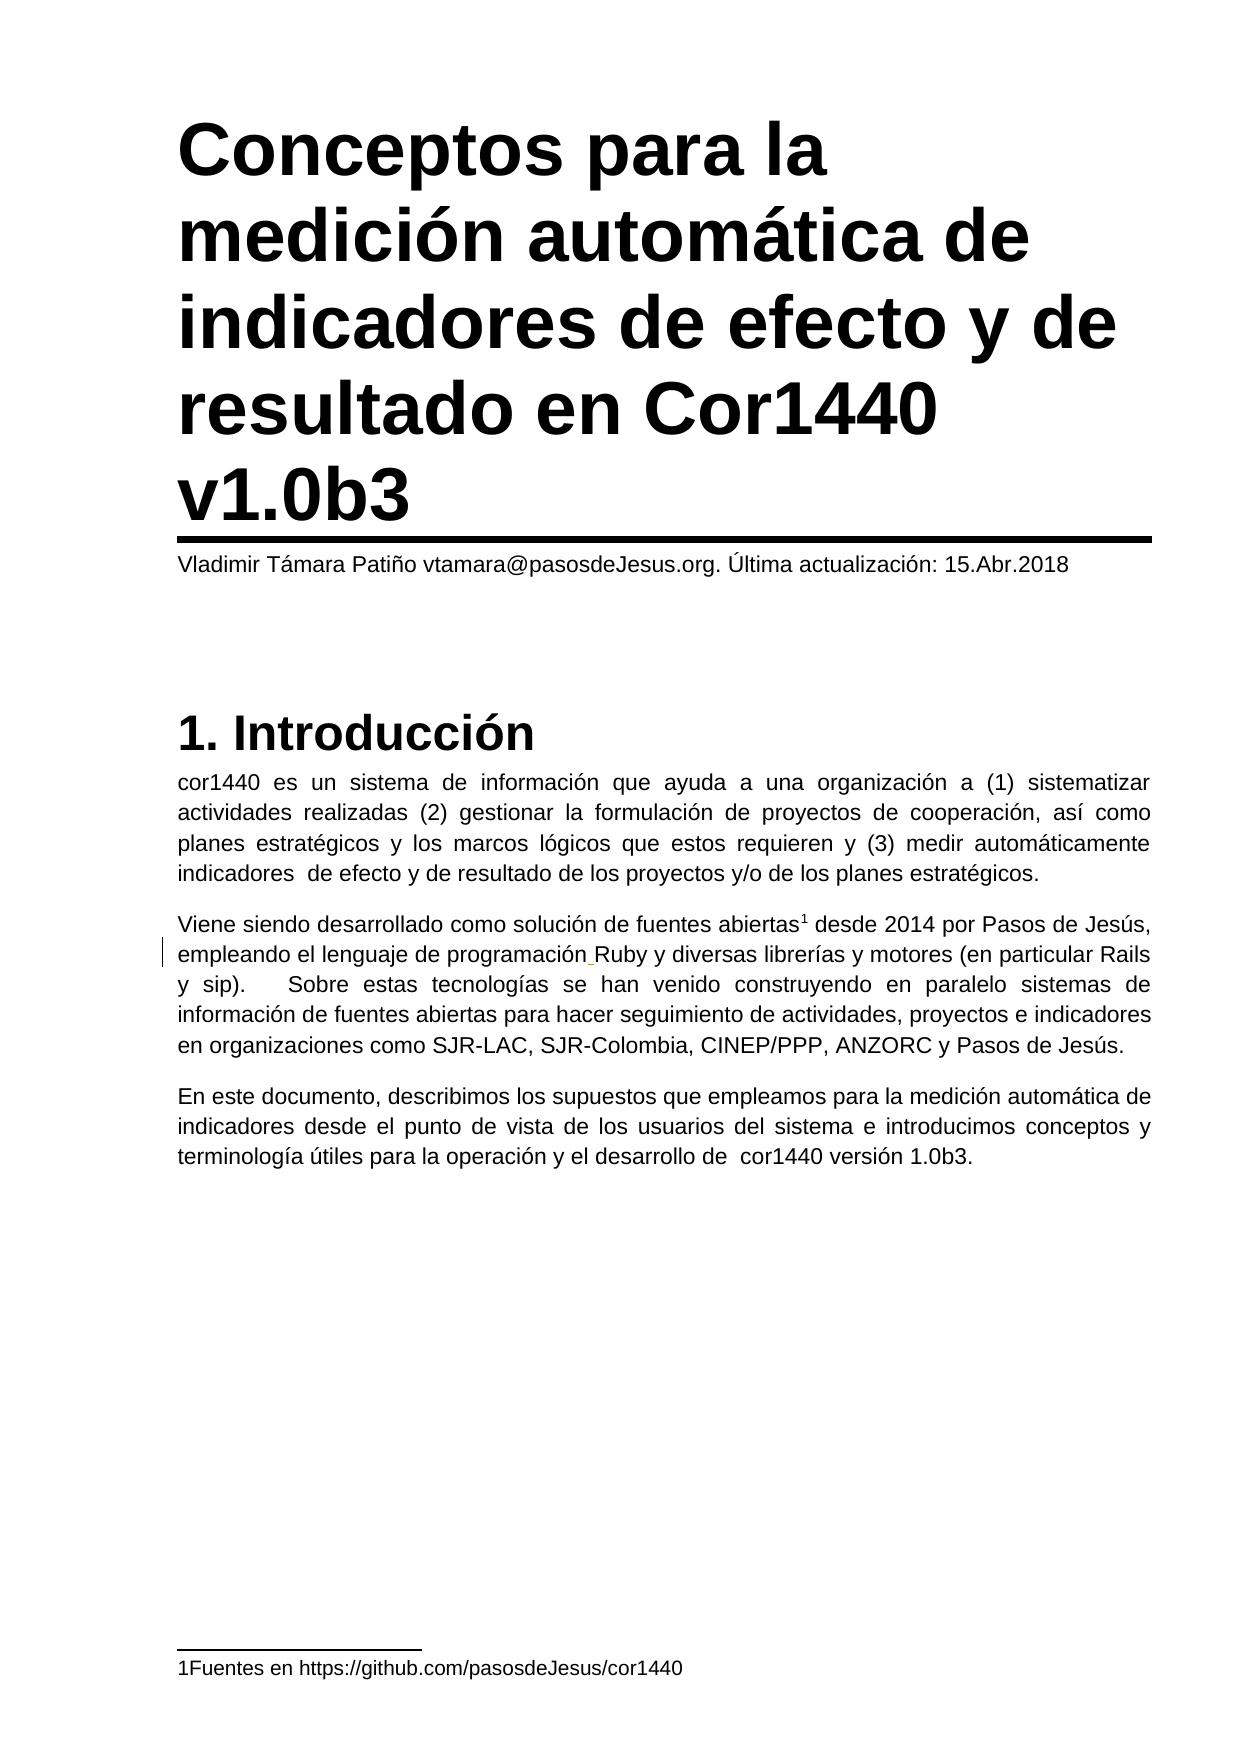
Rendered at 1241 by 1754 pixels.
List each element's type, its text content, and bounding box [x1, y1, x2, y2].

text Conceptos para la medición automática de indicadores de efecto y de resultado en Cor1440 v1.0b3 [177, 105, 1152, 536]
text cor1440 es un sistema de información que ayuda a una organización a (1) sistematizar actividades realizadas (2) gestionar la formulación de proyectos de cooperación, así como planes estratégicos y los marcos lógicos que estos requieren y (3) medir automáticamente indicadores de efecto y de resultado de los proyectos y/o de los planes estratégicos. [177, 769, 1152, 886]
text Viene siendo desarrollado como solución de fuentes abiertas desde 2014 por Pasos de Jesús, empleando el lenguaje de programación Ruby y diversas librerías y motores (en particular Rails y sip). Sobre estas tecnologías se han venido construyendo en paralelo sistemas de información de fuentes abiertas para hacer seguimiento de actividades, proyectos e indicadores en organizaciones como SJR-LAC, SJR-Colombia, CINEP/PPP, ANZORC y Pasos de Jesús. [177, 911, 1152, 1058]
text En este documento, describimos los supuestos que empleamos para la medición automática de indicadores desde el punto de vista de los usuarios del sistema e introducimos conceptos y terminología útiles para la operación y el desarrollo de cor1440 versión 1.0b3. [177, 1083, 1152, 1169]
text Vladimir Támara Patiño vtamara@pasosdeJesus.org. Última actualización: 15.Abr.2018 [177, 551, 1152, 577]
text 1. Introducción [177, 703, 1152, 761]
text Fuentes en https://github.com/pasosdeJesus/cor1440 [177, 1656, 1152, 1680]
